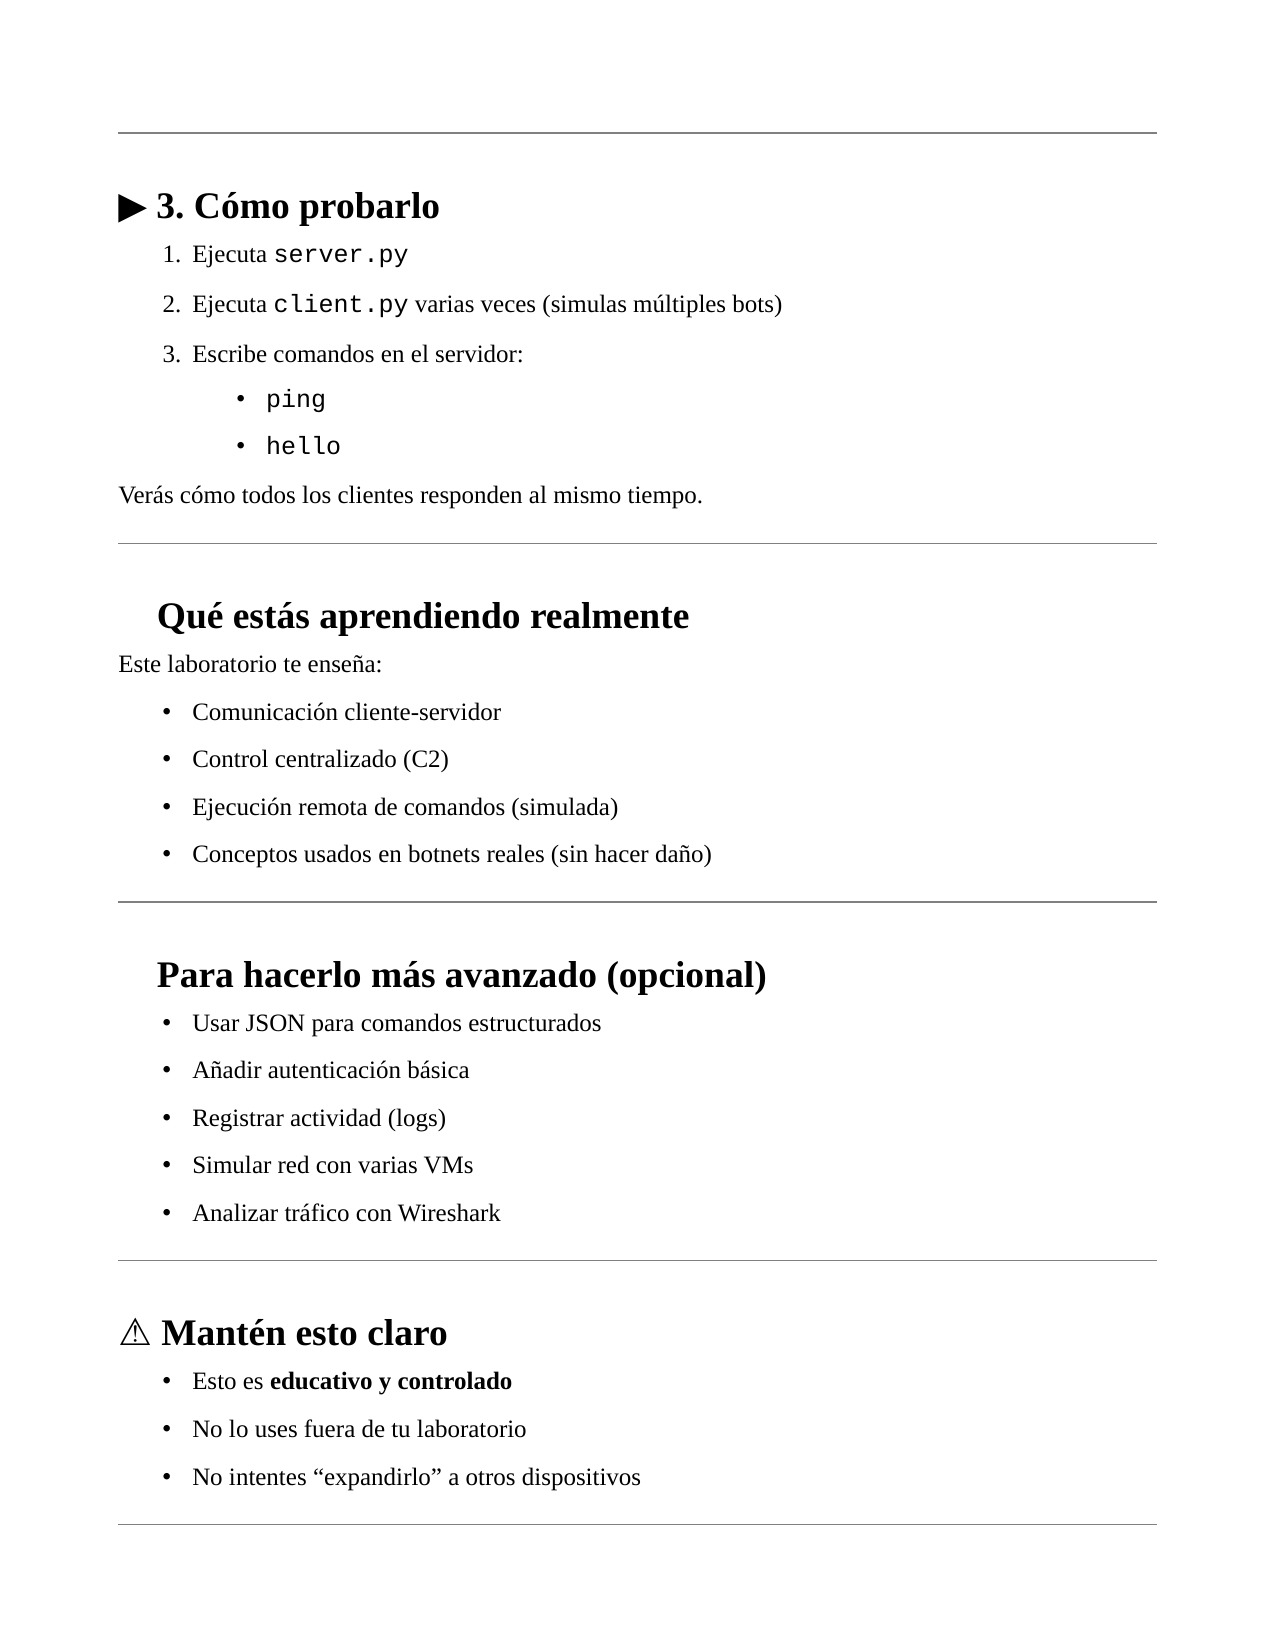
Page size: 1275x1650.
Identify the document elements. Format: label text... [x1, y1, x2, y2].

list Conceptos usados en botnets reales (sin hacer daño) [162, 839, 1157, 868]
list No intentes “expandirlo” a otros dispositivos [162, 1462, 1157, 1490]
list Analizar tráfico con Wireshark [162, 1198, 1157, 1227]
text Verás cómo todos los clientes responden al mismo tiempo. [118, 481, 1157, 509]
list Registrar actividad (logs) [162, 1103, 1157, 1132]
list Control centralizado (C2) [162, 744, 1157, 773]
text Este laboratorio te enseña: [118, 649, 1157, 678]
list Escribe comandos en el servidor: [162, 339, 1157, 368]
list Añadir autenticación básica [162, 1055, 1157, 1084]
list hello [236, 433, 1157, 462]
subtitle 🚀 Para hacerlo más avanzado (opcional) [118, 952, 1157, 995]
list Simular red con varias VMs [162, 1151, 1157, 1179]
list ping [236, 386, 1157, 415]
list Usar JSON para comandos estructurados [162, 1008, 1157, 1036]
list Ejecuta client.py varias veces (simulas múltiples bots) [162, 289, 1157, 320]
list Ejecuta server.py [162, 239, 1157, 270]
list Esto es educativo y controlado [162, 1366, 1157, 1395]
list Comunicación cliente-servidor [162, 697, 1157, 725]
subtitle ⚠️ Mantén esto claro [118, 1311, 1157, 1354]
subtitle 🧩 Qué estás aprendiendo realmente [118, 593, 1157, 636]
list Ejecución remota de comandos (simulada) [162, 792, 1157, 821]
list No lo uses fuera de tu laboratorio [162, 1414, 1157, 1443]
subtitle ▶️ 3. Cómo probarlo [118, 183, 1157, 226]
